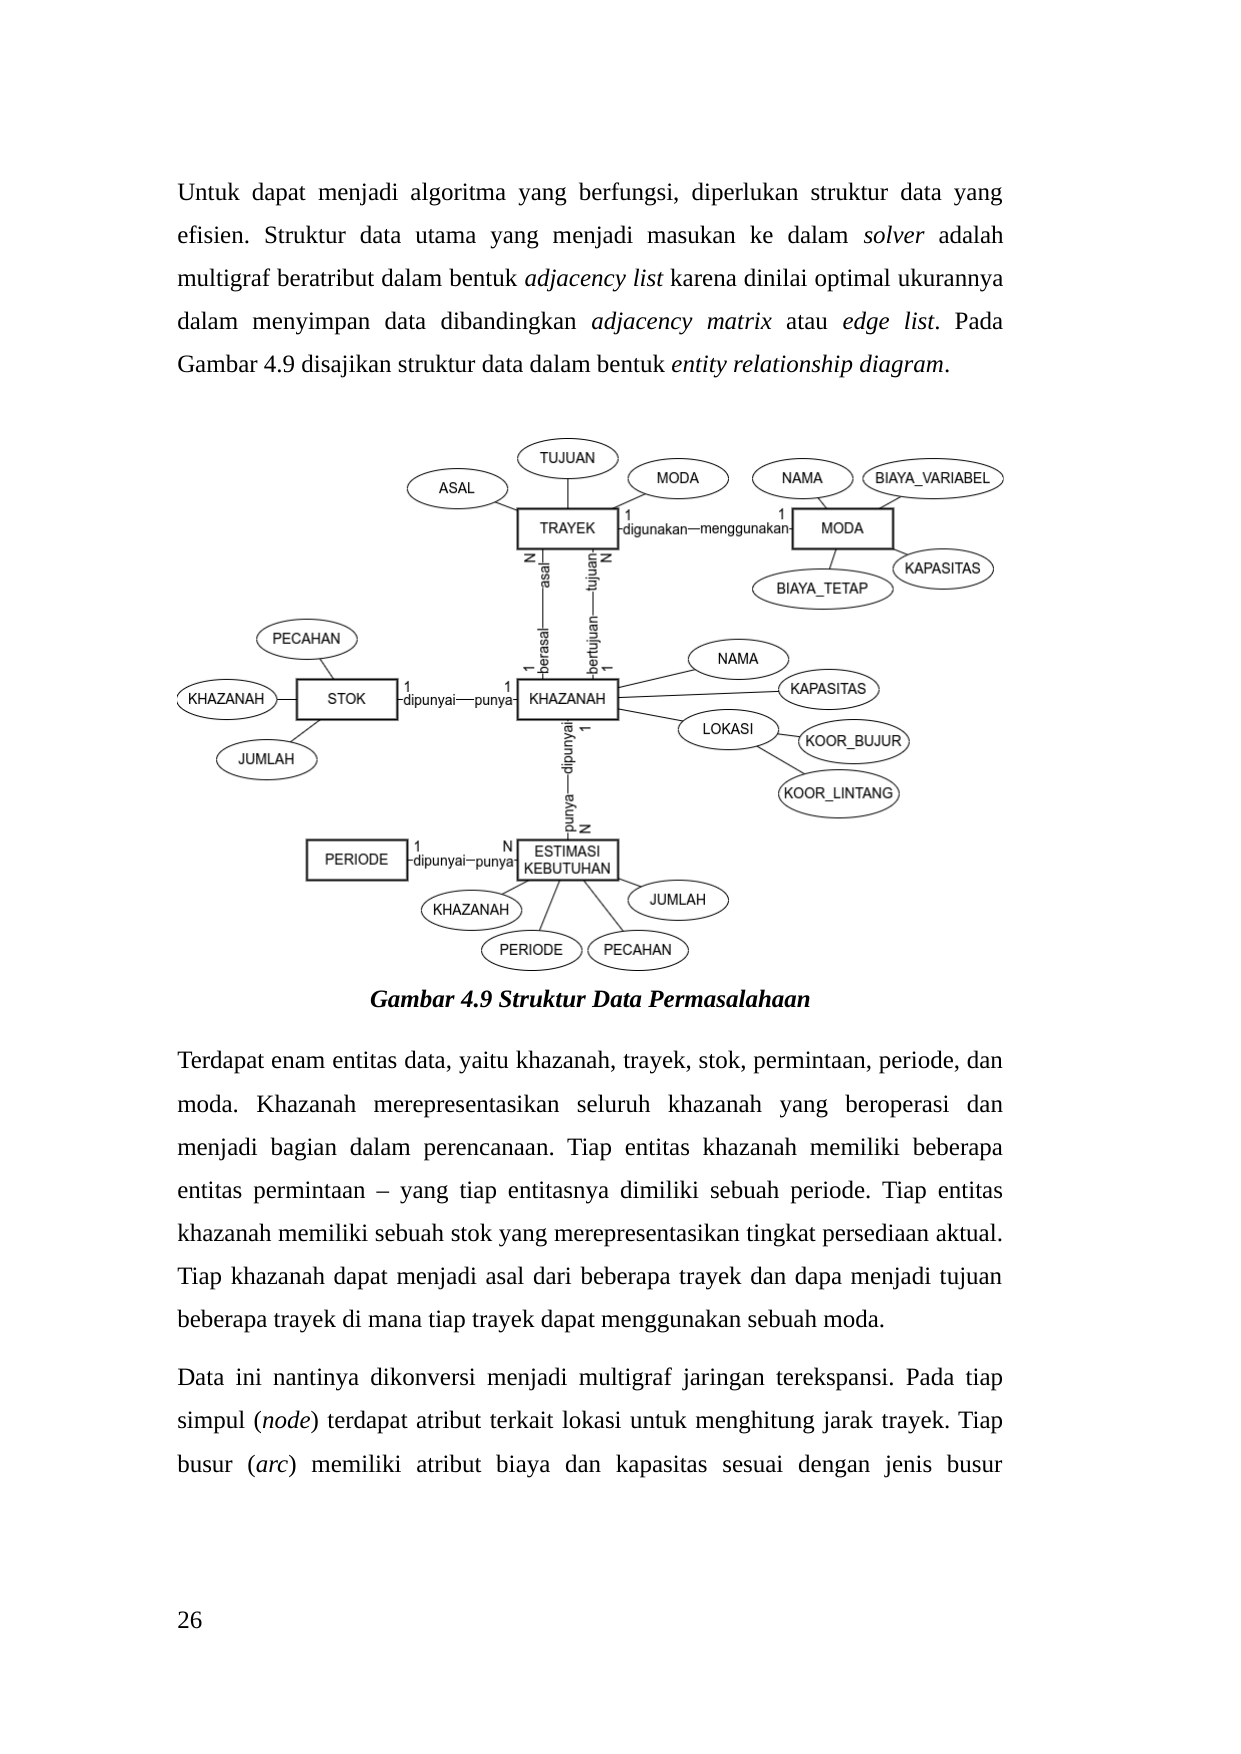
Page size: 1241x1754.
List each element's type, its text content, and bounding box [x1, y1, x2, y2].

text Gambar 4.9 Struktur Data Permasalahaan [177, 971, 1003, 1013]
text Terdapat enam entitas data, yaitu khazanah, trayek, stok, permintaan, periode, dan moda. Khazanah merepresentasikan seluruh khazanah yang beroperasi dan menjadi bagian dalam perencanaan. Tiap entitas khazanah memiliki beberapa entitas permintaan – yang tiap entitasnya dimiliki sebuah periode. Tiap entitas khazanah memiliki sebuah stok yang merepresentasikan tingkat persediaan aktual. Tiap khazanah dapat menjadi asal dari beberapa trayek dan dapa menjadi tujuan beberapa trayek di mana tiap trayek dapat menggunakan sebuah moda. [177, 1013, 1003, 1333]
picture [177, 438, 1004, 971]
text Untuk dapat menjadi algoritma yang berfungsi, diperlukan struktur data yang efisien. Struktur data utama yang menjadi masukan ke dalam solver adalah multigraf beratribut dalam bentuk adjacency list karena dinilai optimal ukurannya dalam menyimpan data dibandingkan adjacency matrix atau edge list. Pada Gambar 4.9 disajikan struktur data dalam bentuk entity relationship diagram. [177, 177, 1003, 378]
text Data ini nantinya dikonversi menjadi multigraf jaringan terekspansi. Pada tiap simpul (node) terdapat atribut terkait lokasi untuk menghitung jarak trayek. Tiap busur (arc) memiliki atribut biaya dan kapasitas sesuai dengan jenis busur [177, 1362, 1003, 1477]
text [177, 408, 1003, 438]
